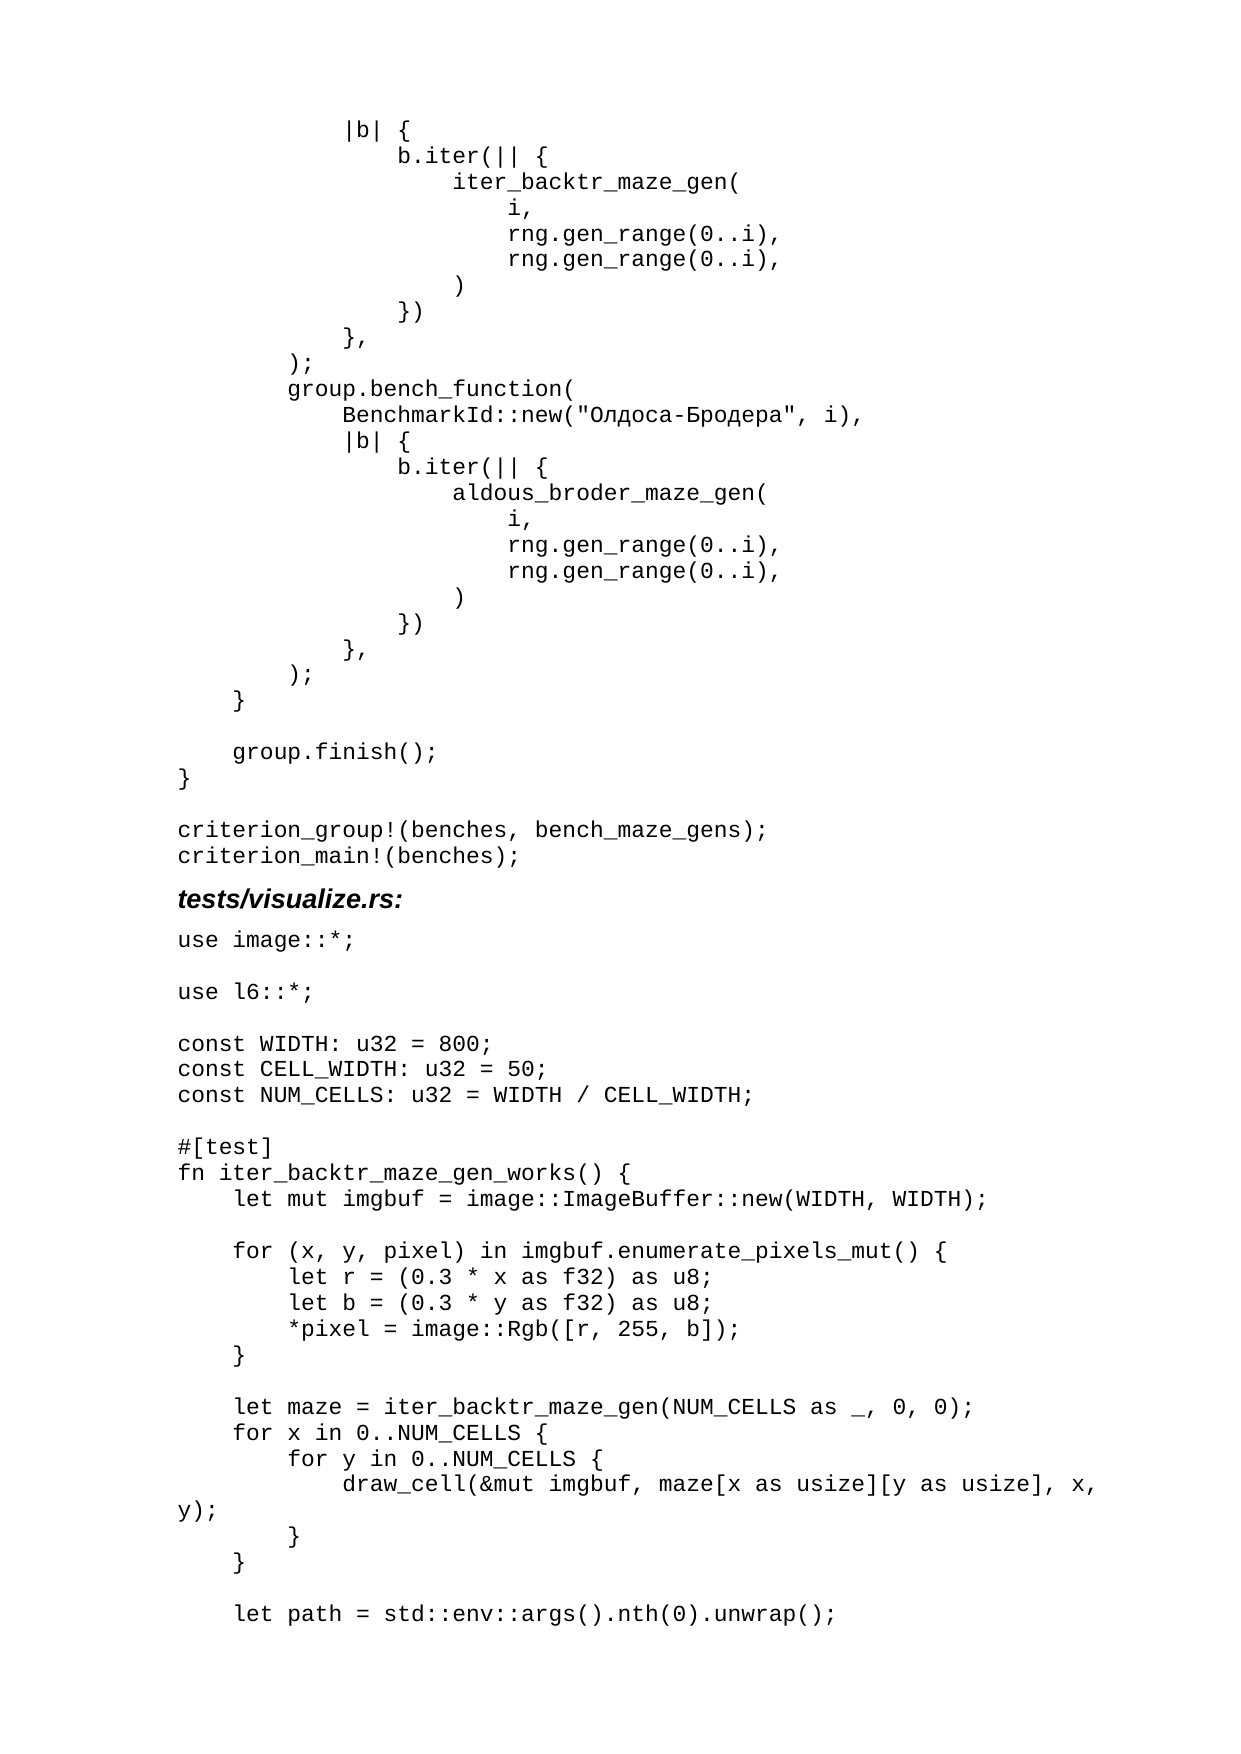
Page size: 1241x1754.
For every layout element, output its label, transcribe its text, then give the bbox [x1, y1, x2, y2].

subtitle tests/visualize.rs: [177, 883, 1152, 914]
text rng.gen_range(0..i), [177, 559, 1152, 585]
text |b| { [177, 429, 1152, 455]
text } [177, 689, 1152, 715]
text }, [177, 326, 1152, 352]
text rng.gen_range(0..i), [177, 248, 1152, 274]
text for (x, y, pixel) in imgbuf.enumerate_pixels_mut() { [177, 1239, 1152, 1265]
text b.iter(|| { [177, 455, 1152, 481]
text rng.gen_range(0..i), [177, 533, 1152, 559]
text draw_cell(&mut imgbuf, maze[x as usize][y as usize], x, y); [177, 1473, 1152, 1525]
text ) [177, 585, 1152, 611]
text let path = std::env::args().nth(0).unwrap(); [177, 1602, 1152, 1628]
text } [177, 1343, 1152, 1369]
text criterion_group!(benches, bench_maze_gens); [177, 818, 1152, 844]
text criterion_main!(benches); [177, 844, 1152, 870]
text ) [177, 274, 1152, 300]
text } [177, 1525, 1152, 1551]
text *pixel = image::Rgb([r, 255, b]); [177, 1317, 1152, 1343]
text for y in 0..NUM_CELLS { [177, 1447, 1152, 1473]
text const NUM_CELLS: u32 = WIDTH / CELL_WIDTH; [177, 1084, 1152, 1110]
text iter_backtr_maze_gen( [177, 170, 1152, 196]
text const WIDTH: u32 = 800; [177, 1032, 1152, 1058]
text const CELL_WIDTH: u32 = 50; [177, 1058, 1152, 1084]
text } [177, 767, 1152, 792]
text use l6::*; [177, 980, 1152, 1006]
text use image::*; [177, 928, 1152, 954]
text ); [177, 663, 1152, 689]
text let r = (0.3 * x as f32) as u8; [177, 1265, 1152, 1291]
text }) [177, 300, 1152, 326]
text rng.gen_range(0..i), [177, 222, 1152, 248]
text let maze = iter_backtr_maze_gen(NUM_CELLS as _, 0, 0); [177, 1395, 1152, 1421]
text i, [177, 196, 1152, 222]
text group.bench_function( [177, 377, 1152, 403]
text for x in 0..NUM_CELLS { [177, 1421, 1152, 1447]
text b.iter(|| { [177, 144, 1152, 170]
text fn iter_backtr_maze_gen_works() { [177, 1162, 1152, 1187]
text #[test] [177, 1136, 1152, 1162]
text aldous_broder_maze_gen( [177, 481, 1152, 507]
text ); [177, 352, 1152, 377]
text let mut imgbuf = image::ImageBuffer::new(WIDTH, WIDTH); [177, 1187, 1152, 1213]
text }) [177, 611, 1152, 637]
text }, [177, 637, 1152, 663]
text |b| { [177, 118, 1152, 144]
text let b = (0.3 * y as f32) as u8; [177, 1291, 1152, 1317]
text group.finish(); [177, 741, 1152, 767]
text i, [177, 507, 1152, 533]
text } [177, 1551, 1152, 1577]
text BenchmarkId::new("Олдоса-Бродера", i), [177, 403, 1152, 429]
